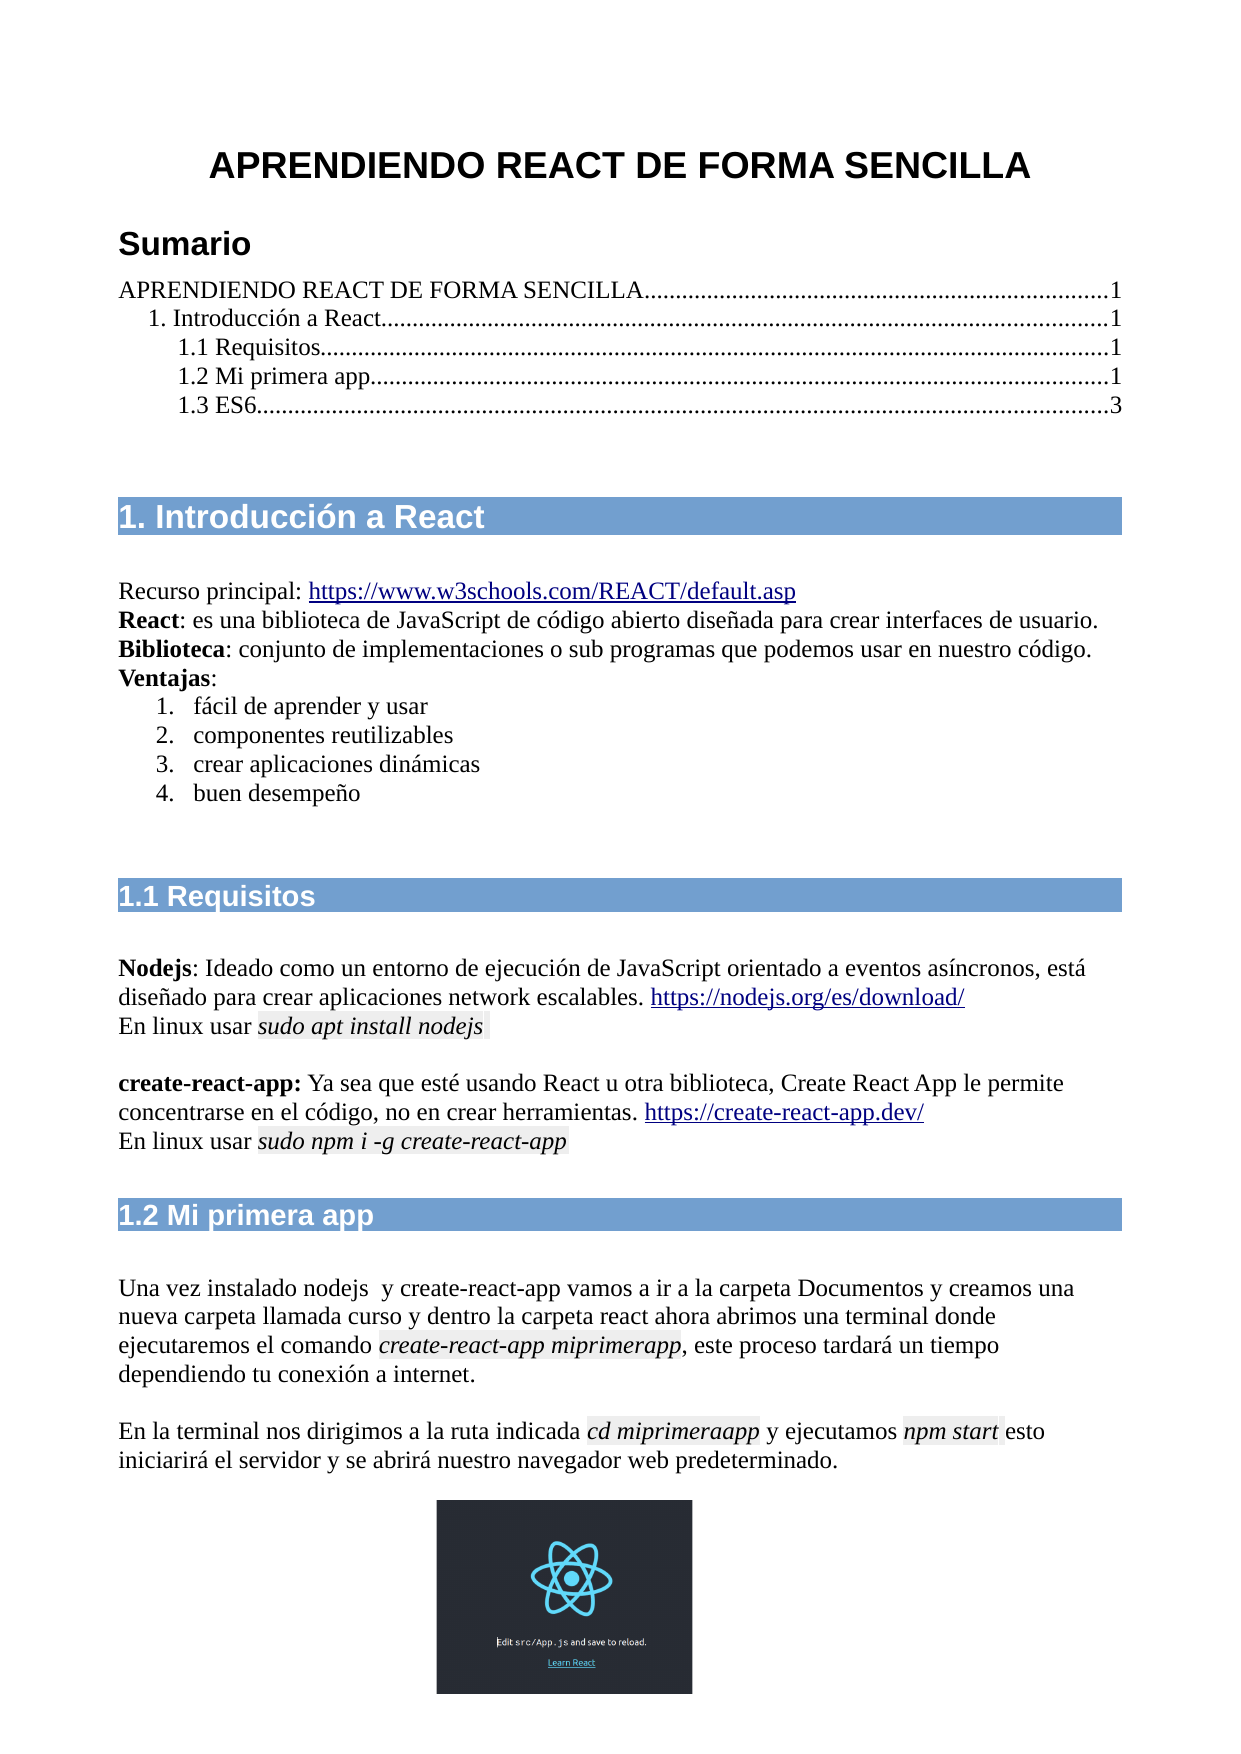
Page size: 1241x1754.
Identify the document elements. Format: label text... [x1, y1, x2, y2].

list componentes reutilizables [156, 720, 1122, 749]
list crear aplicaciones dinámicas [156, 749, 1122, 778]
text create-react-app: Ya sea que esté usando React u otra biblioteca, Create React App le permite concentrarse en el código, no en crear herramientas. https://create-react-app.dev/ [118, 1068, 1122, 1126]
text 1. Introducción a React 1 [148, 303, 1122, 332]
text En linux usar sudo npm i -g create-react-app [118, 1126, 1122, 1154]
text En linux usar sudo apt install nodejs [118, 1011, 1122, 1039]
list fácil de aprender y usar [156, 691, 1122, 720]
subtitle Sumario [118, 224, 1122, 262]
text 1.1 Requisitos 1 [177, 332, 1122, 361]
list buen desempeño [156, 778, 1122, 806]
text 1.3 ES6 3 [177, 390, 1122, 418]
text React: es una biblioteca de JavaScript de código abierto diseñada para crear interfaces de usuario. [118, 605, 1122, 634]
text 1.2 Mi primera app 1 [177, 361, 1122, 390]
picture [436, 1500, 693, 1694]
text Biblioteca: conjunto de implementaciones o sub programas que podemos usar en nuestro código. [118, 634, 1122, 663]
text Nodejs: Ideado como un entorno de ejecución de JavaScript orientado a eventos asíncronos, está diseñado para crear aplicaciones network escalables. https://nodejs.org/es/download/ [118, 953, 1122, 1011]
text Recurso principal: https://www.w3schools.com/REACT/default.asp [118, 576, 1122, 605]
text Ventajas: [118, 663, 1122, 691]
subtitle APRENDIENDO REACT DE FORMA SENCILLA [118, 143, 1122, 186]
subtitle 1. Introducción a React [118, 497, 1122, 535]
text Una vez instalado nodejs y create-react-app vamos a ir a la carpeta Documentos y creamos una nueva carpeta llamada curso y dentro la carpeta react ahora abrimos una terminal donde ejecutaremos el comando create-react-app miprimerapp, este proceso tardará un tiempo dependiendo tu conexión a internet. [118, 1273, 1122, 1388]
subtitle 1.2 Mi primera app [118, 1198, 1122, 1231]
text En la terminal nos dirigimos a la ruta indicada cd miprimeraapp y ejecutamos npm start esto iniciarirá el servidor y se abrirá nuestro navegador web predeterminado. [118, 1416, 1122, 1474]
subtitle 1.1 Requisitos [118, 878, 1122, 912]
text APRENDIENDO REACT DE FORMA SENCILLA 1 [118, 275, 1122, 303]
